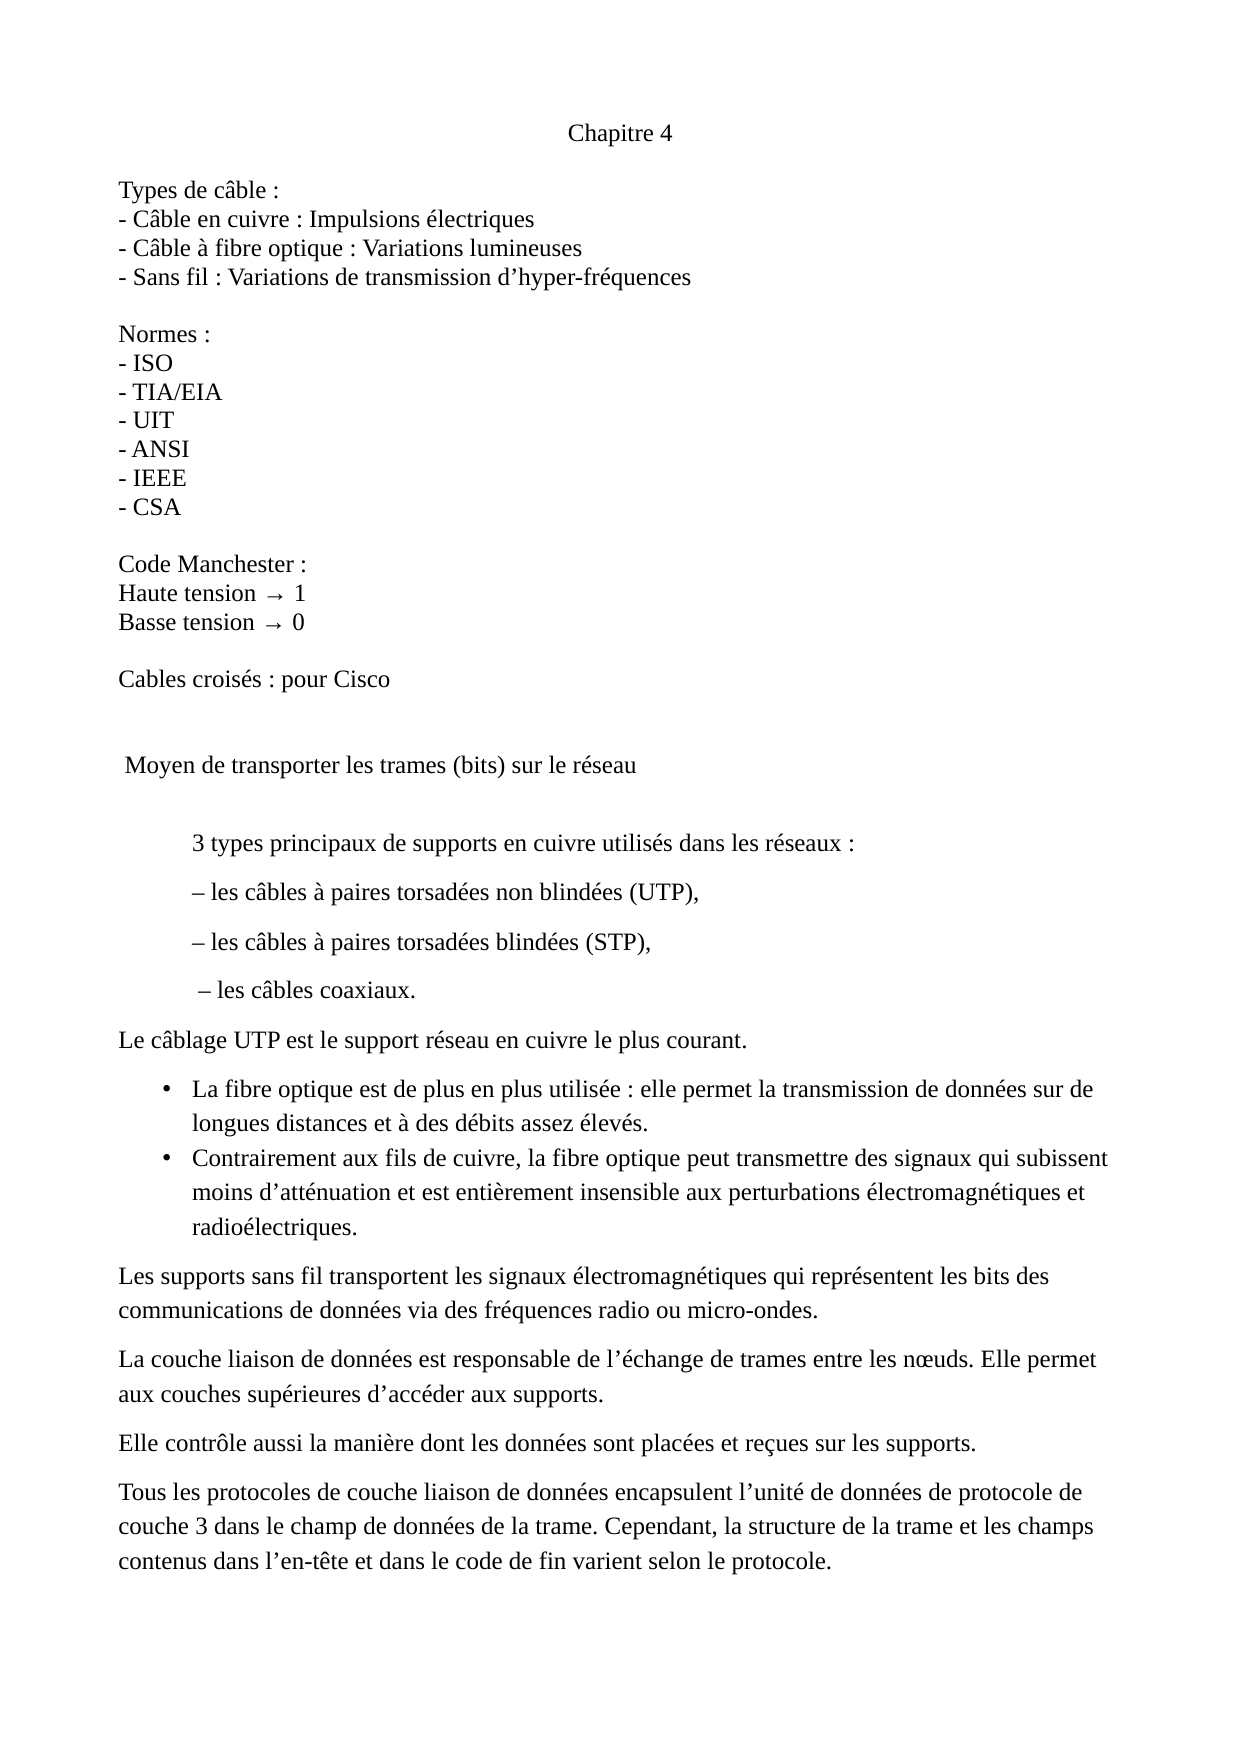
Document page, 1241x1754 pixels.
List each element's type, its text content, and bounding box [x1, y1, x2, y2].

text Tous les protocoles de couche liaison de données encapsulent l’unité de données de protocole de couche 3 dans le champ de données de la trame. Cependant, la structure de la trame et les champs contenus dans l’en-tête et dans le code de fin varient selon le protocole. [118, 1477, 1122, 1574]
text La couche liaison de données est responsable de l’échange de trames entre les nœuds. Elle permet aux couches supérieures d’accéder aux supports. [118, 1344, 1122, 1407]
text Code Manchester : [118, 549, 1122, 578]
list Contrairement aux fils de cuivre, la fibre optique peut transmettre des signaux qui subissent moins d’atténuation et est entièrement insensible aux perturbations électromagnétiques et radioélectriques. [162, 1143, 1122, 1240]
text Moyen de transporter les trames (bits) sur le réseau [118, 751, 1122, 779]
text Le câblage UTP est le support réseau en cuivre le plus courant. [118, 1025, 1122, 1053]
text - Câble à fibre optique : Variations lumineuses [118, 233, 1122, 262]
text Elle contrôle aussi la manière dont les données sont placées et reçues sur les supports. [118, 1428, 1122, 1457]
text - Sans fil : Variations de transmission d’hyper-fréquences [118, 262, 1122, 291]
text - ISO [118, 348, 1122, 377]
list – les câbles à paires torsadées non blindées (UTP), [162, 877, 1122, 906]
text - ANSI [118, 434, 1122, 463]
text - IEEE [118, 463, 1122, 492]
list La fibre optique est de plus en plus utilisée : elle permet la transmission de données sur de longues distances et à des débits assez élevés. [162, 1074, 1122, 1137]
text Haute tension → 1 [118, 578, 1122, 607]
text - Câble en cuivre : Impulsions électriques [118, 204, 1122, 233]
text Types de câble : [118, 176, 1122, 204]
text Les supports sans fil transportent les signaux électromagnétiques qui représentent les bits des communications de données via des fréquences radio ou micro-ondes. [118, 1261, 1122, 1324]
text - UIT [118, 406, 1122, 434]
text - TIA/EIA [118, 377, 1122, 406]
text - CSA [118, 492, 1122, 521]
list – les câbles coaxiaux. [162, 976, 1122, 1004]
list 3 types principaux de supports en cuivre utilisés dans les réseaux : [162, 828, 1122, 857]
text Basse tension → 0 [118, 607, 1122, 636]
text Cables croisés : pour Cisco [118, 664, 1122, 693]
text Chapitre 4 [118, 118, 1122, 147]
text Normes : [118, 319, 1122, 348]
list – les câbles à paires torsadées blindées (STP), [162, 927, 1122, 955]
